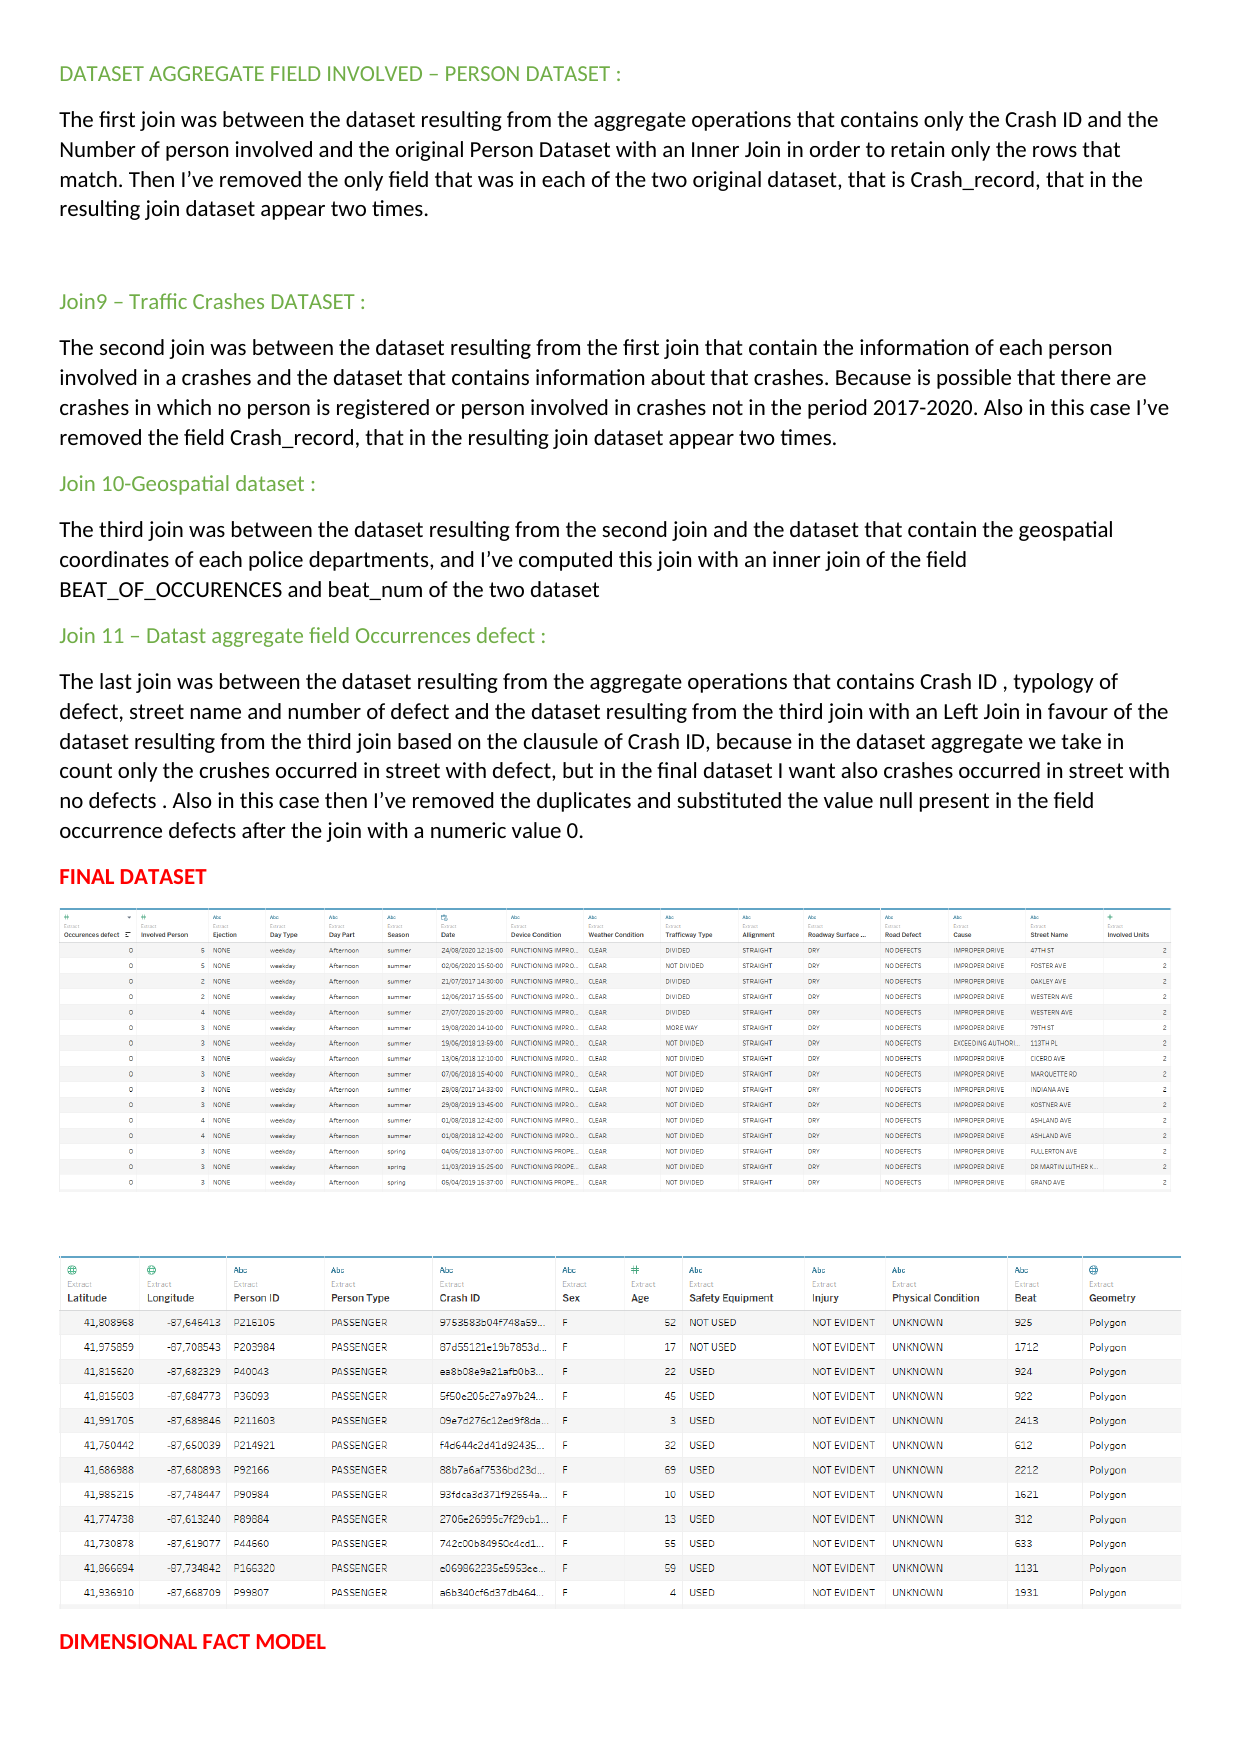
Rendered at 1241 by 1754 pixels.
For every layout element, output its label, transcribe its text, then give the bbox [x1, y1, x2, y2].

text The third join was between the dataset resulting from the second join and the dataset that contain the geospatial coordinates of each police departments, and I’ve computed this join with an inner join of the field BEAT_OF_OCCURENCES and beat_num of the two dataset [59, 515, 1181, 603]
text Join 11 – Datast aggregate field Occurrences defect : [59, 621, 1181, 649]
text FINAL DATASET [59, 862, 1181, 890]
text The last join was between the dataset resulting from the aggregate operations that contains Crash ID , typology of defect, street name and number of defect and the dataset resulting from the third join with an Left Join in favour of the dataset resulting from the third join based on the clausule of Crash ID, because in the dataset aggregate we take in count only the crushes occurred in street with defect, but in the final dataset I want also crashes occurred in street with no defects . Also in this case then I’ve removed the duplicates and substituted the value null present in the field occurrence defects after the join with a numeric value 0. [59, 667, 1181, 844]
text Join9 – Traffic Crashes DATASET : [59, 287, 1181, 315]
text Join 10-Geospatial dataset : [59, 469, 1181, 497]
text The second join was between the dataset resulting from the first join that contain the information of each person involved in a crashes and the dataset that contains information about that crashes. Because is possible that there are crashes in which no person is registered or person involved in crashes not in the period 2017-2020. Also in this case I’ve removed the field Crash_record, that in the resulting join dataset appear two times. [59, 333, 1181, 451]
text DIMENSIONAL FACT MODEL [59, 1627, 1181, 1655]
text DATASET AGGREGATE FIELD INVOLVED – PERSON DATASET : [59, 59, 1181, 87]
text The first join was between the dataset resulting from the aggregate operations that contains only the Crash ID and the Number of person involved and the original Person Dataset with an Inner Join in order to retain only the rows that match. Then I’ve removed the only field that was in each of the two original dataset, that is Crash_record, that in the resulting join dataset appear two times. [59, 105, 1181, 222]
